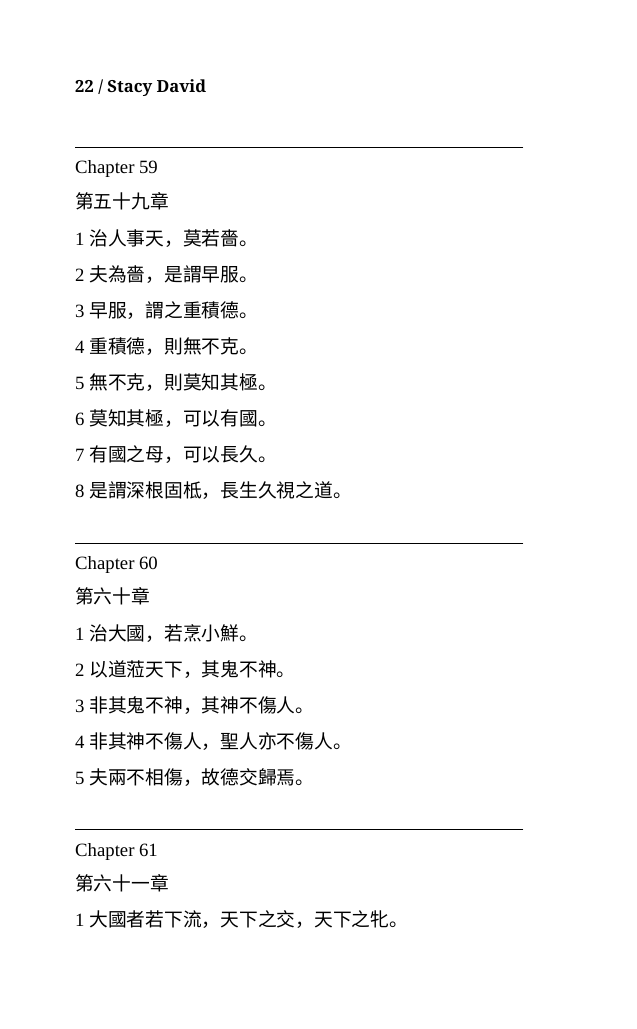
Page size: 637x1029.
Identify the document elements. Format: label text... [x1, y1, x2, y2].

text 3 非其鬼不神，其神不傷人。 [75, 691, 523, 718]
text 7 有國之母，可以長久。 [75, 440, 523, 467]
text 4 非其神不傷人，聖人亦不傷人。 [75, 727, 523, 754]
text 6 莫知其極，可以有國。 [75, 404, 523, 431]
text Chapter 61 [75, 838, 523, 860]
text 5 夫兩不相傷，故德交歸焉。 [75, 763, 523, 790]
text Chapter 59 [75, 156, 523, 178]
text 第六十章 [75, 582, 523, 609]
text 1 治大國，若烹小鮮。 [75, 618, 523, 646]
text 1 治人事天，莫若嗇。 [75, 223, 523, 250]
text Chapter 60 [75, 552, 523, 573]
text 第六十一章 [75, 869, 523, 896]
text 2 以道蒞天下，其鬼不神。 [75, 654, 523, 682]
text 1 大國者若下流，天下之交，天下之牝。 [75, 905, 523, 932]
text 3 早服，謂之重積德。 [75, 295, 523, 323]
text 8 是謂深根固柢，長生久視之道。 [75, 476, 523, 503]
text 第五十九章 [75, 187, 523, 214]
text 4 重積德，則無不克。 [75, 332, 523, 359]
text 2 夫為嗇，是謂早服。 [75, 259, 523, 286]
text 5 無不克，則莫知其極。 [75, 368, 523, 395]
